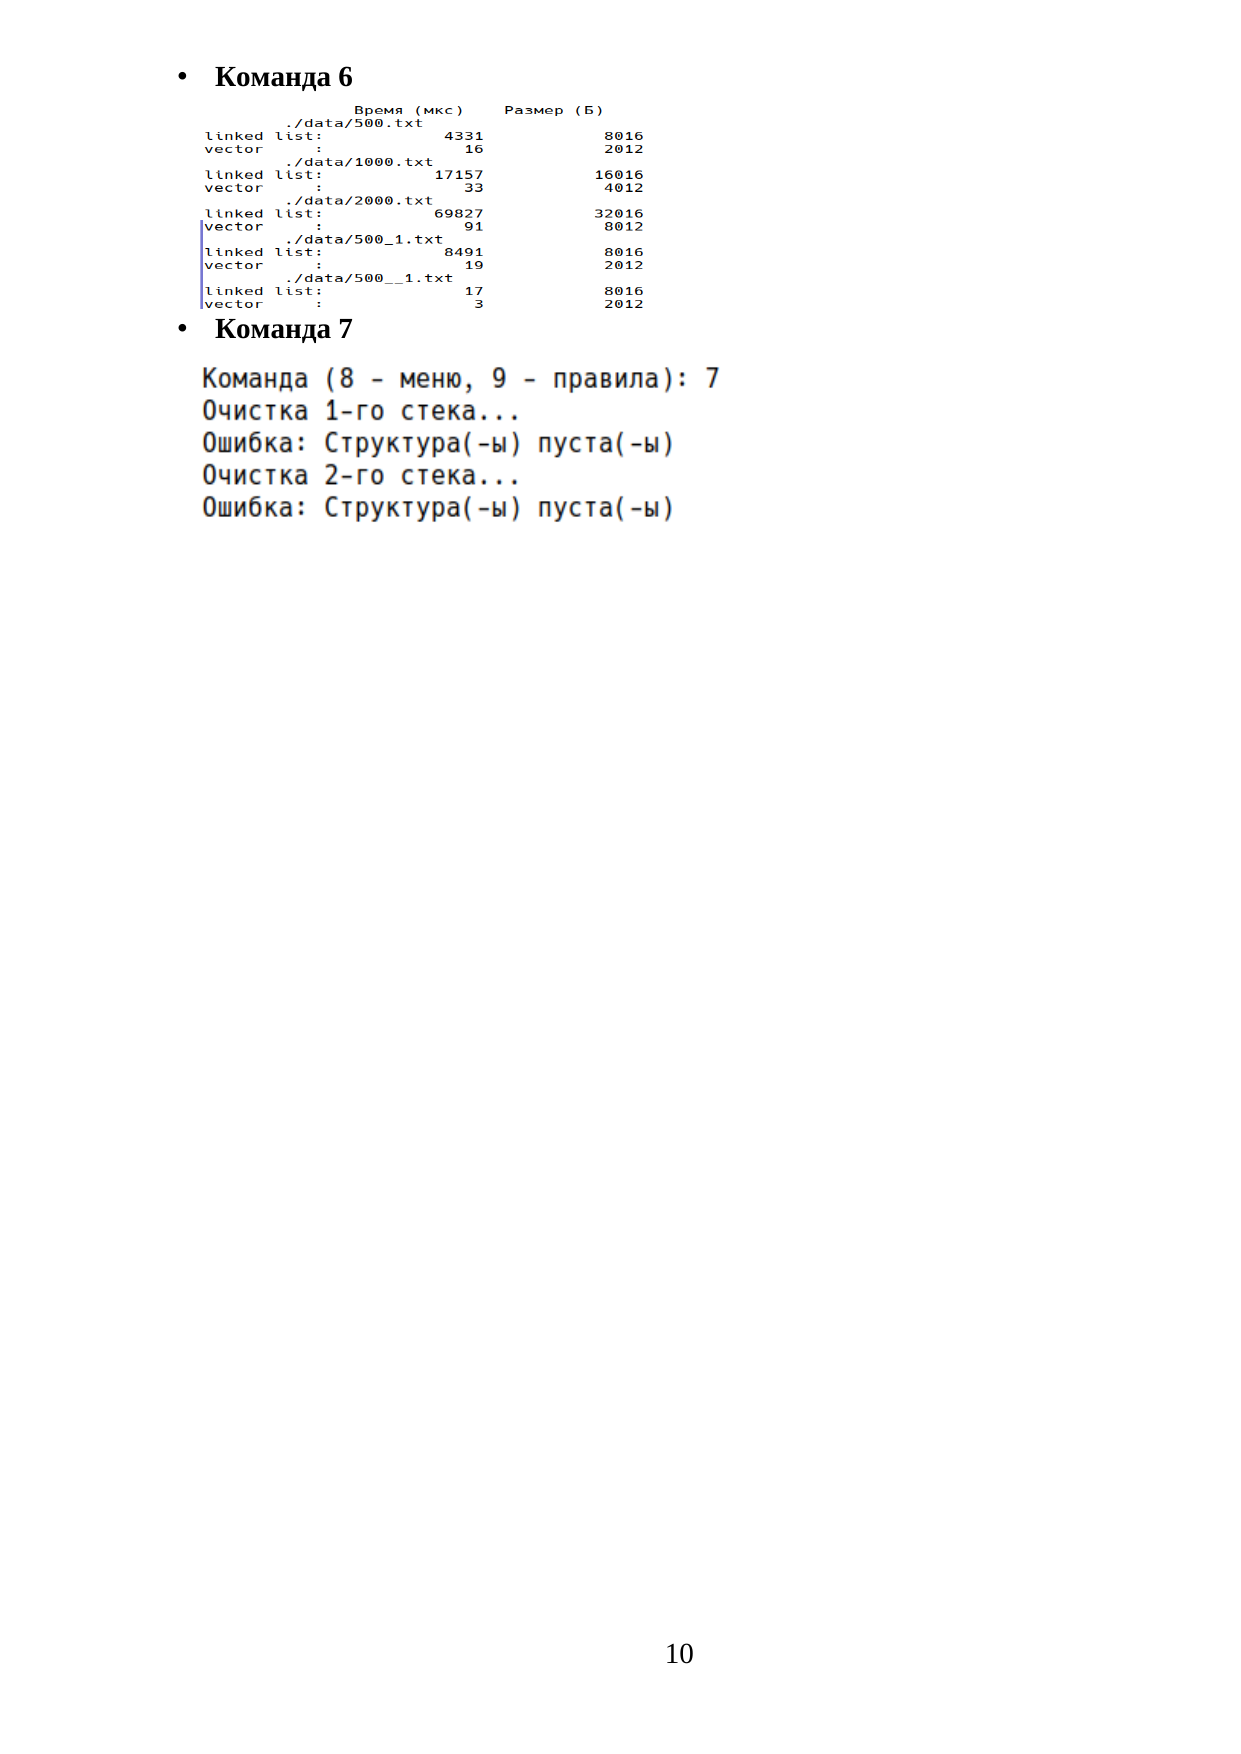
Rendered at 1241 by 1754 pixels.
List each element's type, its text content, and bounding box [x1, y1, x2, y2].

list Команда 7 [177, 311, 1181, 344]
picture [200, 105, 663, 309]
picture [201, 350, 739, 539]
list Команда 6 [177, 59, 1181, 93]
